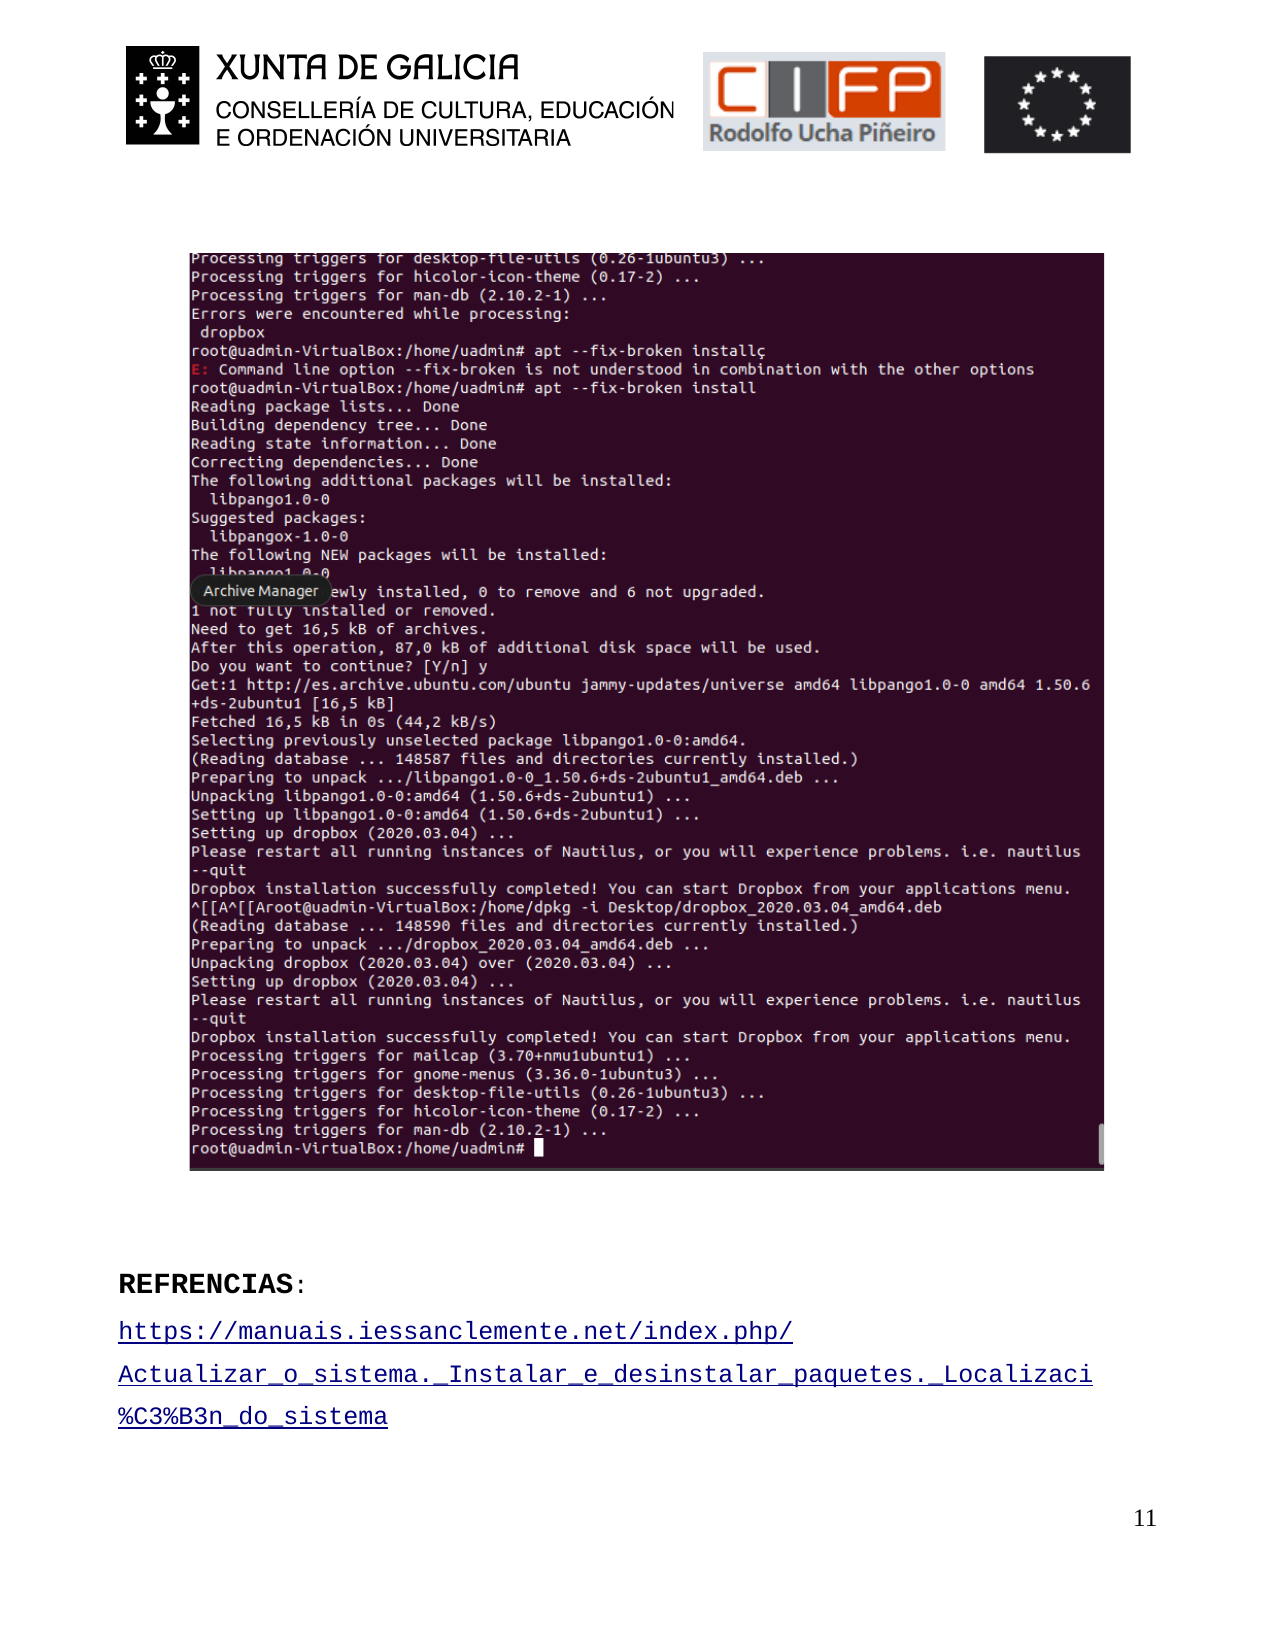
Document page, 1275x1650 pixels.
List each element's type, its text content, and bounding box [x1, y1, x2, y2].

text REFRENCIAS: [118, 1269, 1157, 1302]
text https://manuais.iessanclemente.net/index.php/Actualizar_o_sistema._Instalar_e_desinstalar_paquetes._Localizaci%C3%B3n_do_sistema [118, 1319, 1157, 1432]
picture [126, 46, 674, 146]
picture [189, 253, 1105, 1171]
picture [983, 55, 1134, 155]
picture [703, 52, 946, 151]
